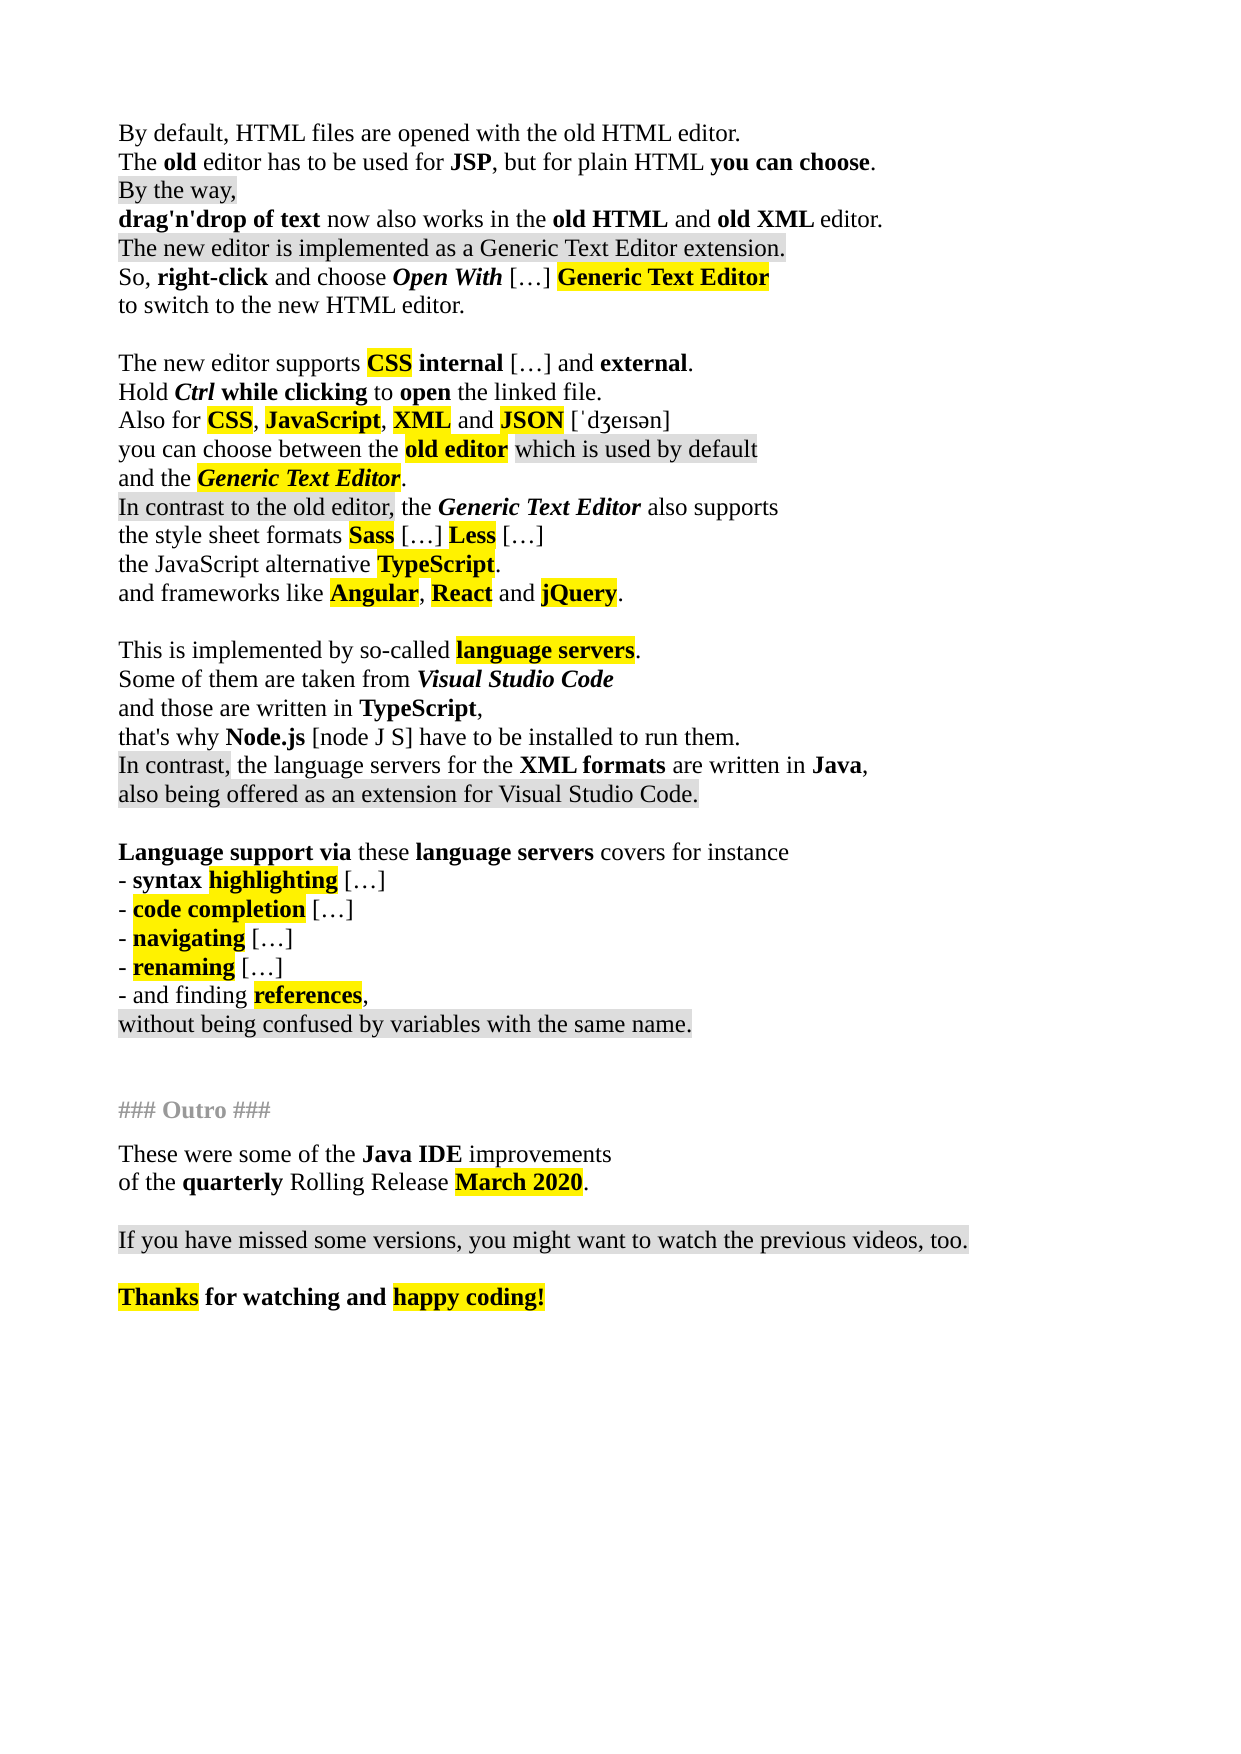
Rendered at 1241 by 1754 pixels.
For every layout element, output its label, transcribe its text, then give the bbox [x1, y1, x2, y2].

text and frameworks like Angular, React and jQuery. [118, 578, 1122, 607]
text and those are written in TypeScript, [118, 693, 1122, 722]
text and the Generic Text Editor. [118, 463, 1122, 492]
text - syntax highlighting […] [118, 866, 1122, 894]
text The new editor is implemented as a Generic Text Editor extension. [118, 233, 1122, 262]
text If you have missed some versions, you might want to watch the previous videos, too. [118, 1225, 1122, 1254]
text - navigating […] [118, 923, 1122, 952]
text you can choose between the old editor which is used by default [118, 434, 1122, 463]
text Hold Ctrl while clicking to open the linked file. [118, 377, 1122, 406]
text In contrast to the old editor, the Generic Text Editor also supports [118, 492, 1122, 521]
text to switch to the new HTML editor. [118, 291, 1122, 319]
text without being confused by variables with the same name. [118, 1009, 1122, 1038]
text drag'n'drop of text now also works in the old HTML and old XML editor. [118, 204, 1122, 233]
text the JavaScript alternative TypeScript. [118, 549, 1122, 578]
text These were some of the Java IDE improvements [118, 1139, 1122, 1167]
text Thanks for watching and happy coding! [118, 1282, 1122, 1311]
text - and finding references, [118, 981, 1122, 1009]
text By the way, [118, 176, 1122, 204]
text of the quarterly Rolling Release March 2020. [118, 1167, 1122, 1196]
text The old editor has to be used for JSP, but for plain HTML you can choose. [118, 147, 1122, 176]
text - code completion […] [118, 894, 1122, 923]
text - renaming […] [118, 952, 1122, 981]
text By default, HTML files are opened with the old HTML editor. [118, 118, 1122, 147]
text In contrast, the language servers for the XML formats are written in Java, [118, 751, 1122, 779]
text that's why Node.js [node J S] have to be installed to run them. [118, 722, 1122, 751]
text the style sheet formats Sass […] Less […] [118, 521, 1122, 549]
text Language support via these language servers covers for instance [118, 837, 1122, 866]
text This is implemented by so-called language servers. [118, 636, 1122, 664]
text Also for CSS, JavaScript, XML and JSON [ˈdʒeɪsən] [118, 406, 1122, 434]
text ### Outro ### [118, 1096, 1122, 1124]
text The new editor supports CSS internal […] and external. [118, 348, 1122, 377]
text Some of them are taken from Visual Studio Code [118, 664, 1122, 693]
text also being offered as an extension for Visual Studio Code. [118, 779, 1122, 808]
text So, right-click and choose Open With […] Generic Text Editor [118, 262, 1122, 291]
